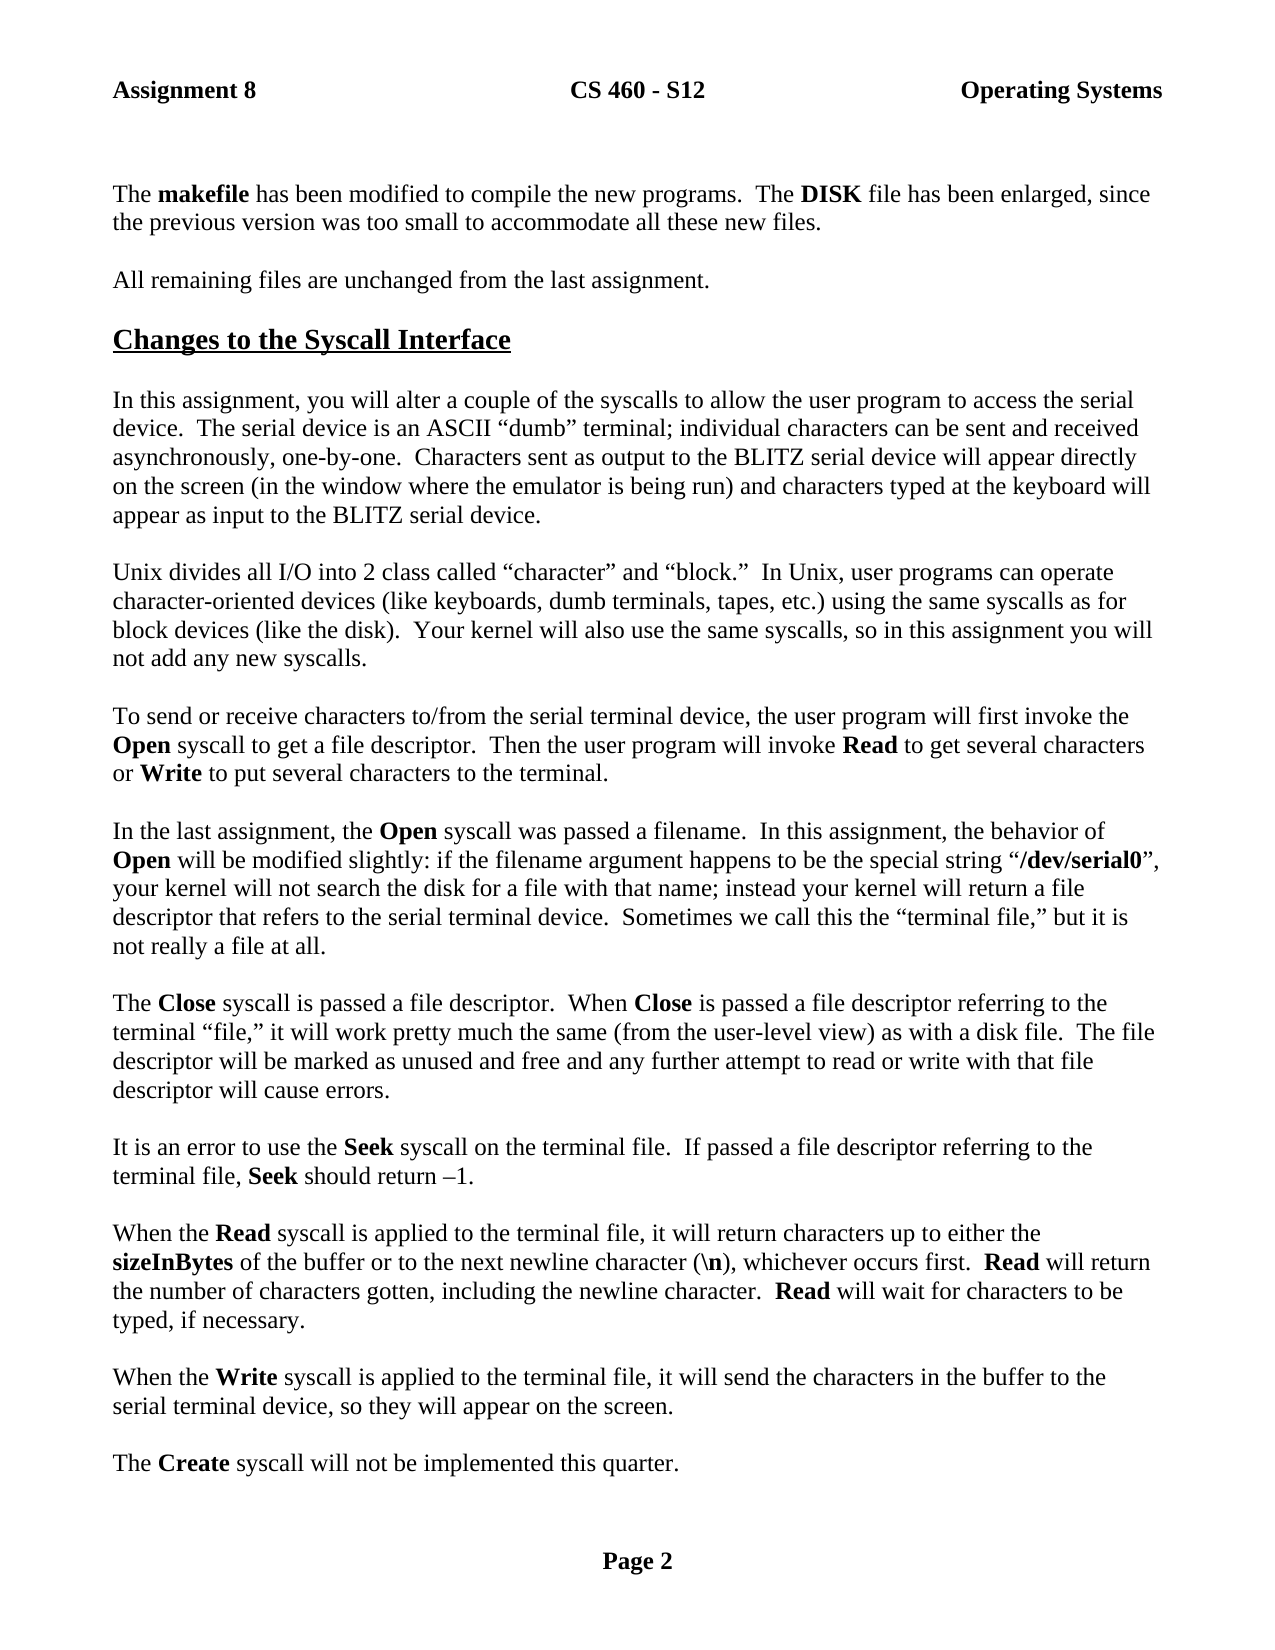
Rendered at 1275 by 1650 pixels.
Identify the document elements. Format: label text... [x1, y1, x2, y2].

text When the Write syscall is applied to the terminal file, it will send the characters in the buffer to the serial terminal device, so they will appear on the screen. [112, 1362, 1162, 1420]
text Unix divides all I/O into 2 class called “character” and “block.” In Unix, user programs can operate character-oriented devices (like keyboards, dumb terminals, tapes, etc.) using the same syscalls as for block devices (like the disk). Your kernel will also use the same syscalls, so in this assignment you will not add any new syscalls. [112, 557, 1162, 672]
text All remaining files are unchanged from the last assignment. [112, 265, 1162, 294]
text To send or receive characters to/from the serial terminal device, the user program will first invoke the Open syscall to get a file descriptor. Then the user program will invoke Read to get several characters or Write to put several characters to the terminal. [112, 701, 1162, 787]
text In the last assignment, the Open syscall was passed a filename. In this assignment, the behavior of Open will be modified slightly: if the filename argument happens to be the special string “/dev/serial0”, your kernel will not search the disk for a file with that name; instead your kernel will return a file descriptor that refers to the serial terminal device. Sometimes we call this the “terminal file,” but it is not really a file at all. [112, 816, 1162, 960]
text In this assignment, you will alter a couple of the syscalls to allow the user program to access the serial device. The serial device is an ASCII “dumb” terminal; individual characters can be sent and received asynchronously, one-by-one. Characters sent as output to the BLITZ serial device will appear directly on the screen (in the window where the emulator is being run) and characters typed at the keyboard will appear as input to the BLITZ serial device. [112, 385, 1162, 528]
subtitle Changes to the Syscall Interface [112, 322, 1162, 356]
text When the Read syscall is applied to the terminal file, it will return characters up to either the sizeInBytes of the buffer or to the next newline character (\n), whichever occurs first. Read will return the number of characters gotten, including the newline character. Read will wait for characters to be typed, if necessary. [112, 1218, 1162, 1333]
text The makefile has been modified to compile the new programs. The DISK file has been enlarged, since the previous version was too small to accommodate all these new files. [112, 179, 1162, 236]
text The Close syscall is passed a file descriptor. When Close is passed a file descriptor referring to the terminal “file,” it will work pretty much the same (from the user-level view) as with a disk file. The file descriptor will be marked as unused and free and any further attempt to read or write with that file descriptor will cause errors. [112, 988, 1162, 1103]
text It is an error to use the Seek syscall on the terminal file. If passed a file descriptor referring to the terminal file, Seek should return –1. [112, 1132, 1162, 1190]
text The Create syscall will not be implemented this quarter. [112, 1448, 1162, 1477]
